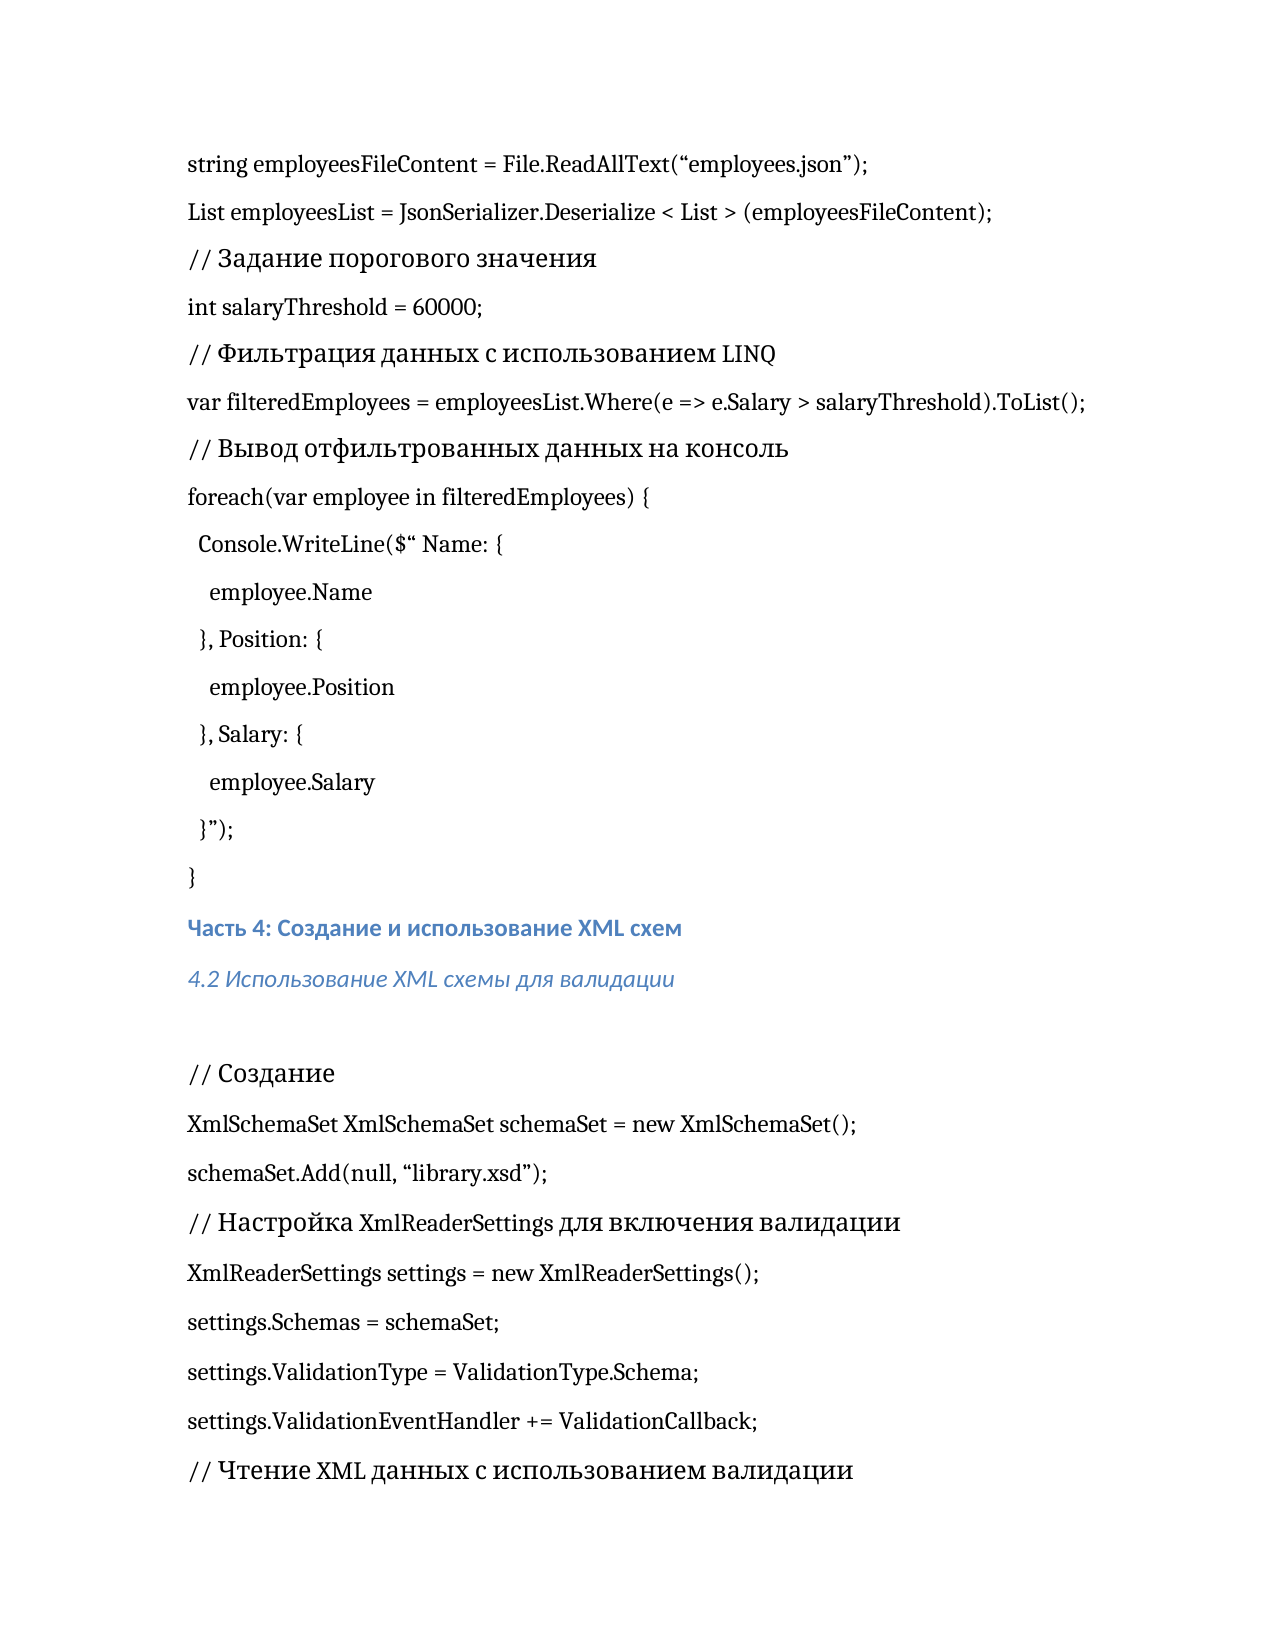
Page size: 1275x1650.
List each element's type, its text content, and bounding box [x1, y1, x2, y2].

text employee.Salary [187, 767, 1087, 796]
text schemaSet.Add(null, “library.xsd”); [187, 1159, 1087, 1188]
text XmlReaderSettings settings = new XmlReaderSettings(); [187, 1258, 1087, 1287]
text var filteredEmployees = employeesList.Where(e => e.Salary > salaryThreshold).ToList(); [187, 387, 1087, 416]
text employee.Position [187, 672, 1087, 701]
text int salaryThreshold = 60000; [187, 292, 1087, 321]
text }”); [187, 815, 1087, 844]
text }, Salary: { [187, 720, 1087, 749]
subtitle 4.2 Использование XML схемы для валидации [187, 963, 1087, 994]
text employee.Name [187, 577, 1087, 606]
text } [187, 862, 1087, 891]
text Console.WriteLine($“ Name: { [187, 530, 1087, 559]
text // Создание [187, 1060, 1087, 1089]
subtitle Часть 4: Создание и использование XML схем [187, 912, 1087, 943]
text XmlSchemaSet XmlSchemaSet schemaSet = new XmlSchemaSet(); [187, 1110, 1087, 1138]
text }, Position: { [187, 625, 1087, 654]
text settings.Schemas = schemaSet; [187, 1308, 1087, 1337]
text // Фильтрация данных с использованием LINQ [187, 340, 1087, 369]
text // Настройка XmlReaderSettings для включения валидации [187, 1209, 1087, 1238]
text // Задание порогового значения [187, 245, 1087, 274]
text // Чтение XML данных с использованием валидации [187, 1457, 1087, 1486]
text settings.ValidationType = ValidationType.Schema; [187, 1358, 1087, 1386]
text List employeesList = JsonSerializer.Deserialize < List > (employeesFileContent); [187, 197, 1087, 226]
text // Вывод отфильтрованных данных на консоль [187, 435, 1087, 464]
text string employeesFileContent = File.ReadAllText(“employees.json”); [187, 150, 1087, 179]
text foreach(var employee in filteredEmployees) { [187, 482, 1087, 511]
text settings.ValidationEventHandler += ValidationCallback; [187, 1407, 1087, 1436]
